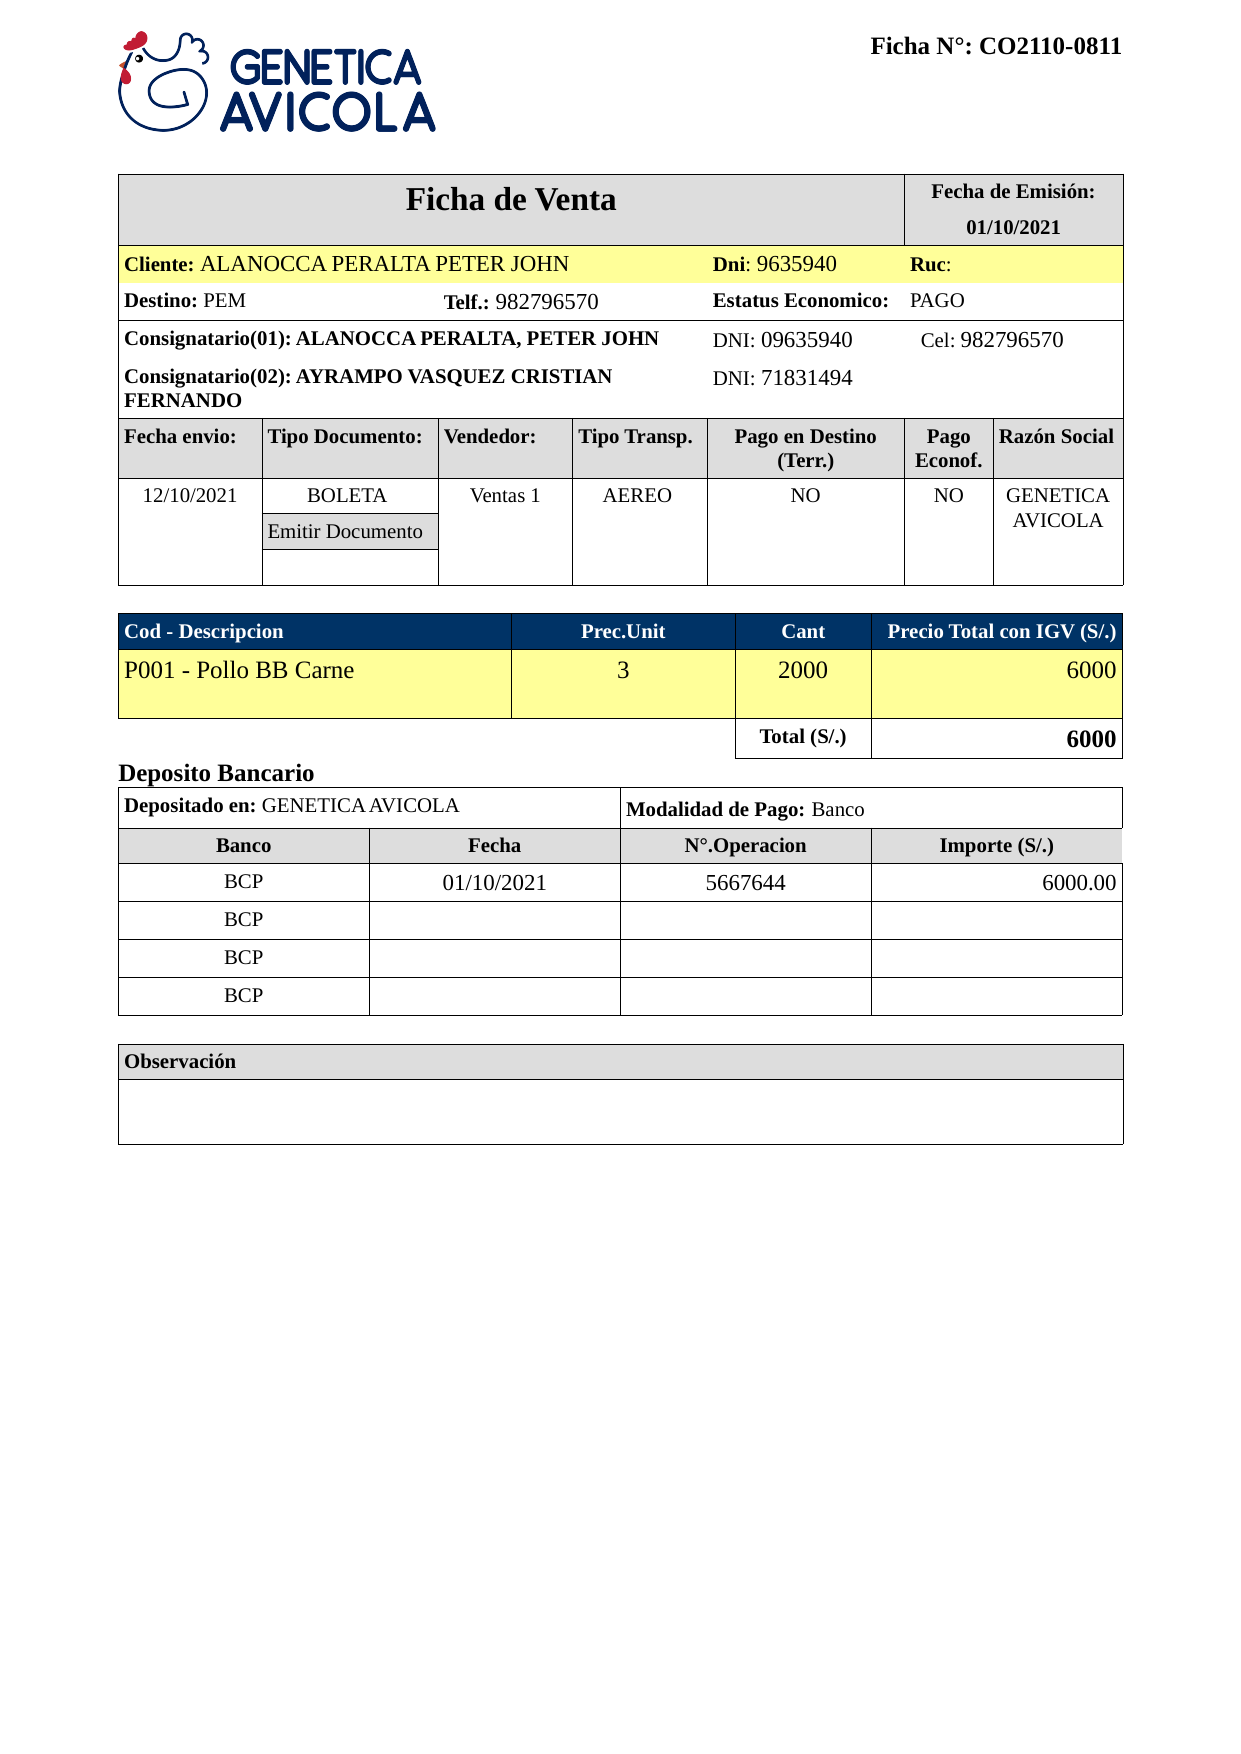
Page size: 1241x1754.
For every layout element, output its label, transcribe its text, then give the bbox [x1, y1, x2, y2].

table_cell [370, 902, 620, 939]
table_cell Razón Social [994, 419, 1123, 478]
table_cell Tipo Transp. [573, 419, 707, 478]
table_cell Importe (S/.) [872, 829, 1122, 863]
table_cell Ventas 1 [439, 479, 572, 584]
table_cell Ruc: [904, 246, 1123, 283]
table_cell AEREO [573, 479, 707, 584]
table_cell Dni: 9635940 [707, 246, 904, 283]
table_cell 6000 [872, 650, 1122, 718]
table_cell [118, 719, 511, 758]
table_cell 01/10/2021 [905, 209, 1123, 245]
table_cell Emitir Documento [263, 514, 438, 549]
table_cell DNI: 71831494 [707, 358, 1123, 418]
table_cell Vendedor: [439, 419, 572, 478]
table_header Prec.Unit [512, 614, 735, 649]
table_cell 3 [512, 650, 735, 718]
table_header Cant [736, 614, 871, 649]
table_cell [872, 902, 1122, 939]
table_cell P001 - Pollo BB Carne [119, 650, 511, 718]
table_cell 12/10/2021 [119, 479, 262, 584]
table_cell 2000 [736, 650, 871, 718]
table_cell [370, 978, 620, 1015]
table_cell Consignatario(01): ALANOCCA PERALTA, PETER JOHN [119, 321, 707, 358]
table_cell [263, 550, 438, 584]
table_cell BCP [119, 978, 369, 1015]
table_cell [621, 902, 871, 939]
table_cell [872, 940, 1122, 977]
table_cell DNI: 09635940 [707, 321, 915, 358]
table_cell 6000 [872, 719, 1122, 758]
table_cell Pago Econof. [905, 419, 993, 478]
table_cell N°.Operacion [621, 829, 871, 863]
table_header Cod - Descripcion [119, 614, 511, 649]
table_cell [119, 1080, 1123, 1144]
table_cell [511, 719, 735, 758]
table_cell Cel: 982796570 [915, 321, 1123, 358]
table_header Ficha de Venta [119, 175, 904, 245]
table_cell Telf.: 982796570 [438, 283, 707, 320]
table_header Depositado en: GENETICA AVICOLA [119, 788, 620, 827]
table_cell BOLETA [263, 479, 438, 513]
table_header Modalidad de Pago: Banco [621, 788, 1122, 827]
table_cell Cliente: ALANOCCA PERALTA PETER JOHN [119, 246, 707, 283]
table_cell Pago en Destino (Terr.) [708, 419, 904, 478]
table_cell BCP [119, 902, 369, 939]
table_header Precio Total con IGV (S/.) [872, 614, 1122, 649]
table_cell [872, 978, 1122, 1015]
table_cell GENETICA AVICOLA [994, 479, 1123, 584]
table_cell NO [905, 479, 993, 584]
table_cell BCP [119, 940, 369, 977]
table_cell NO [708, 479, 904, 584]
table_header Fecha de Emisión: [905, 175, 1123, 209]
table_cell BCP [119, 864, 369, 901]
table_cell [370, 940, 620, 977]
table_cell Consignatario(02): AYRAMPO VASQUEZ CRISTIAN FERNANDO [119, 358, 707, 418]
text Deposito Bancario [118, 758, 1122, 787]
picture [118, 31, 436, 132]
table_cell Estatus Economico: [707, 283, 904, 320]
table_cell 01/10/2021 [370, 864, 620, 901]
table_cell Banco [119, 829, 369, 863]
table_cell 6000.00 [872, 864, 1122, 901]
table_cell Fecha envio: [119, 419, 262, 478]
table_cell PAGO [904, 283, 1123, 320]
table_cell Destino: PEM [119, 283, 438, 320]
table_cell [621, 978, 871, 1015]
table_cell Tipo Documento: [263, 419, 438, 478]
table_cell [621, 940, 871, 977]
table_cell Fecha [370, 829, 620, 863]
table_cell Total (S/.) [736, 719, 871, 758]
table_cell 5667644 [621, 864, 871, 901]
table_header Observación [119, 1045, 1123, 1079]
